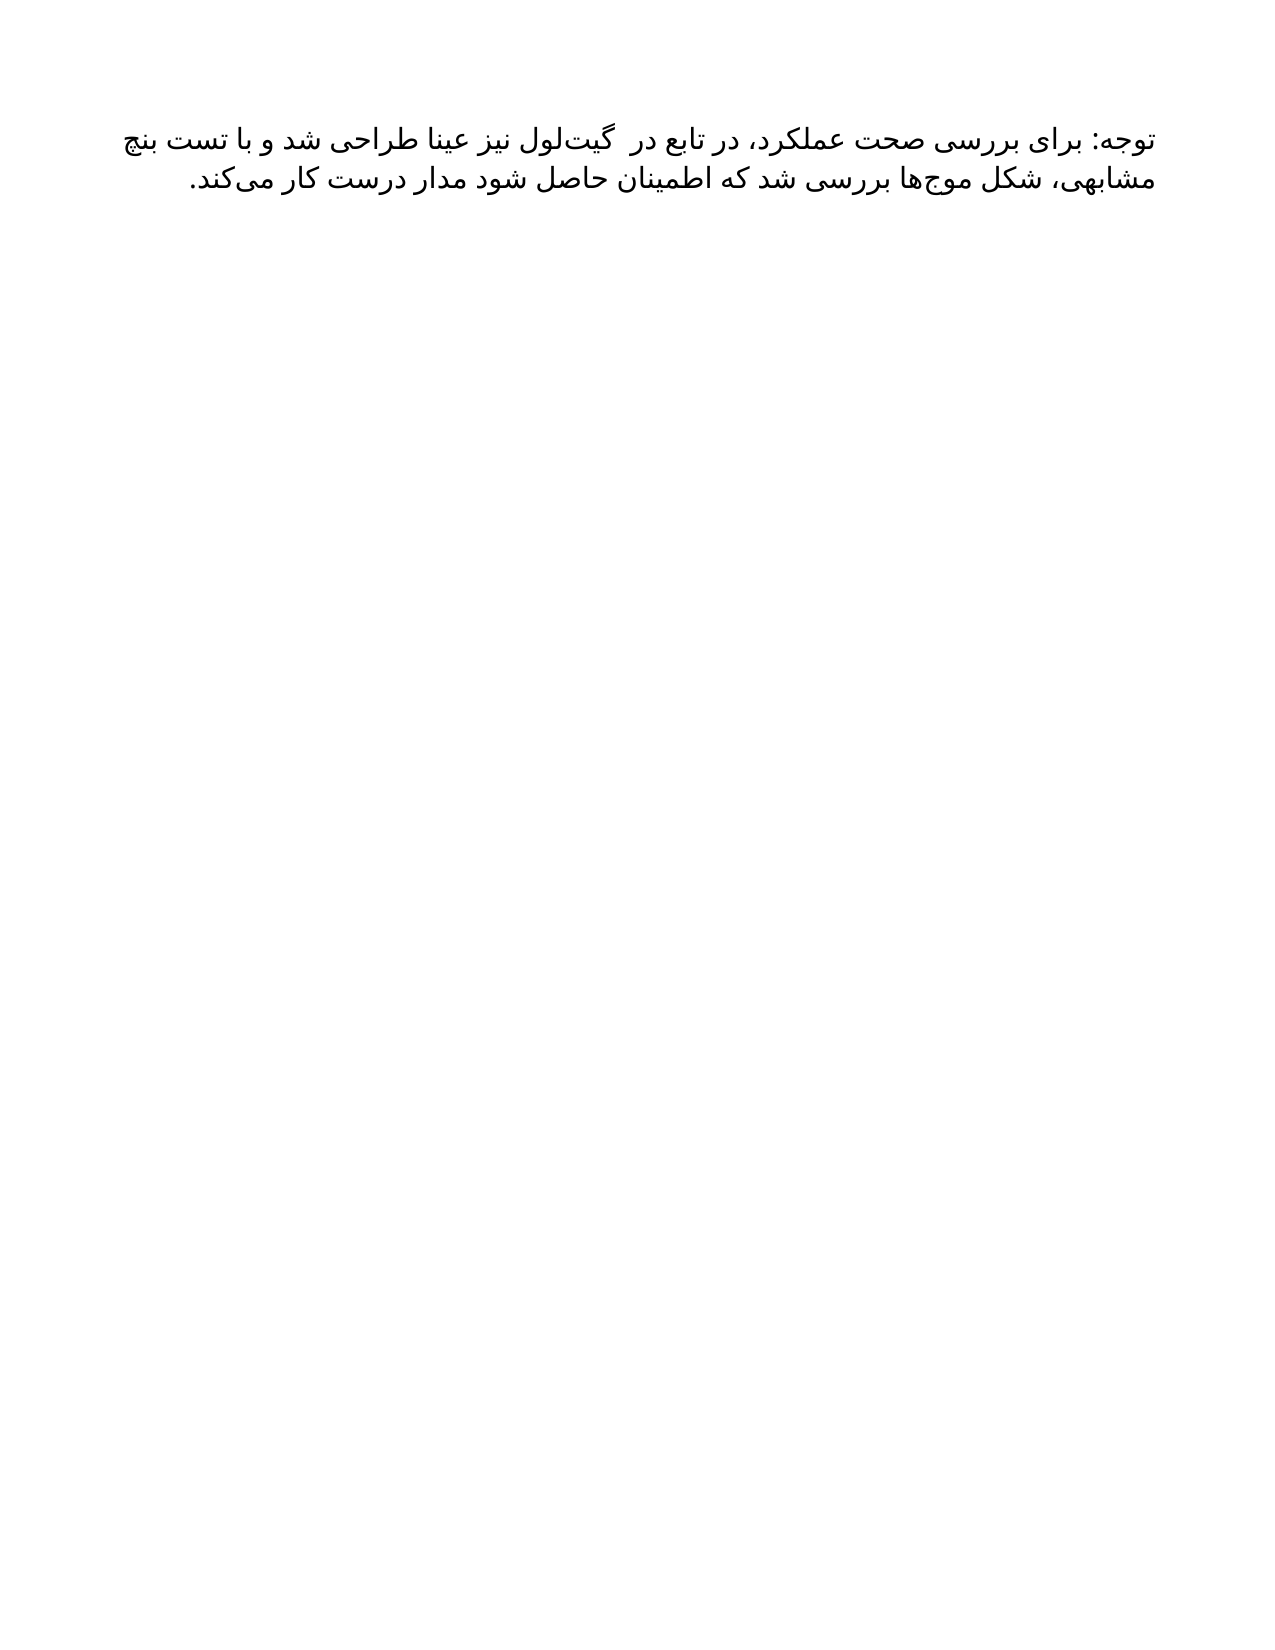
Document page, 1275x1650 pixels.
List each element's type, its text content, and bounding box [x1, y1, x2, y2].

text توجه: برای بررسی صحت عملکرد، در تابع در گیت‌لول نیز عینا طراحی شد و با تست بنچ مشابهی، شکل موج‌ها بررسی شد که اطمینان حاصل شود مدار درست کار می‌کند. [118, 118, 1157, 197]
